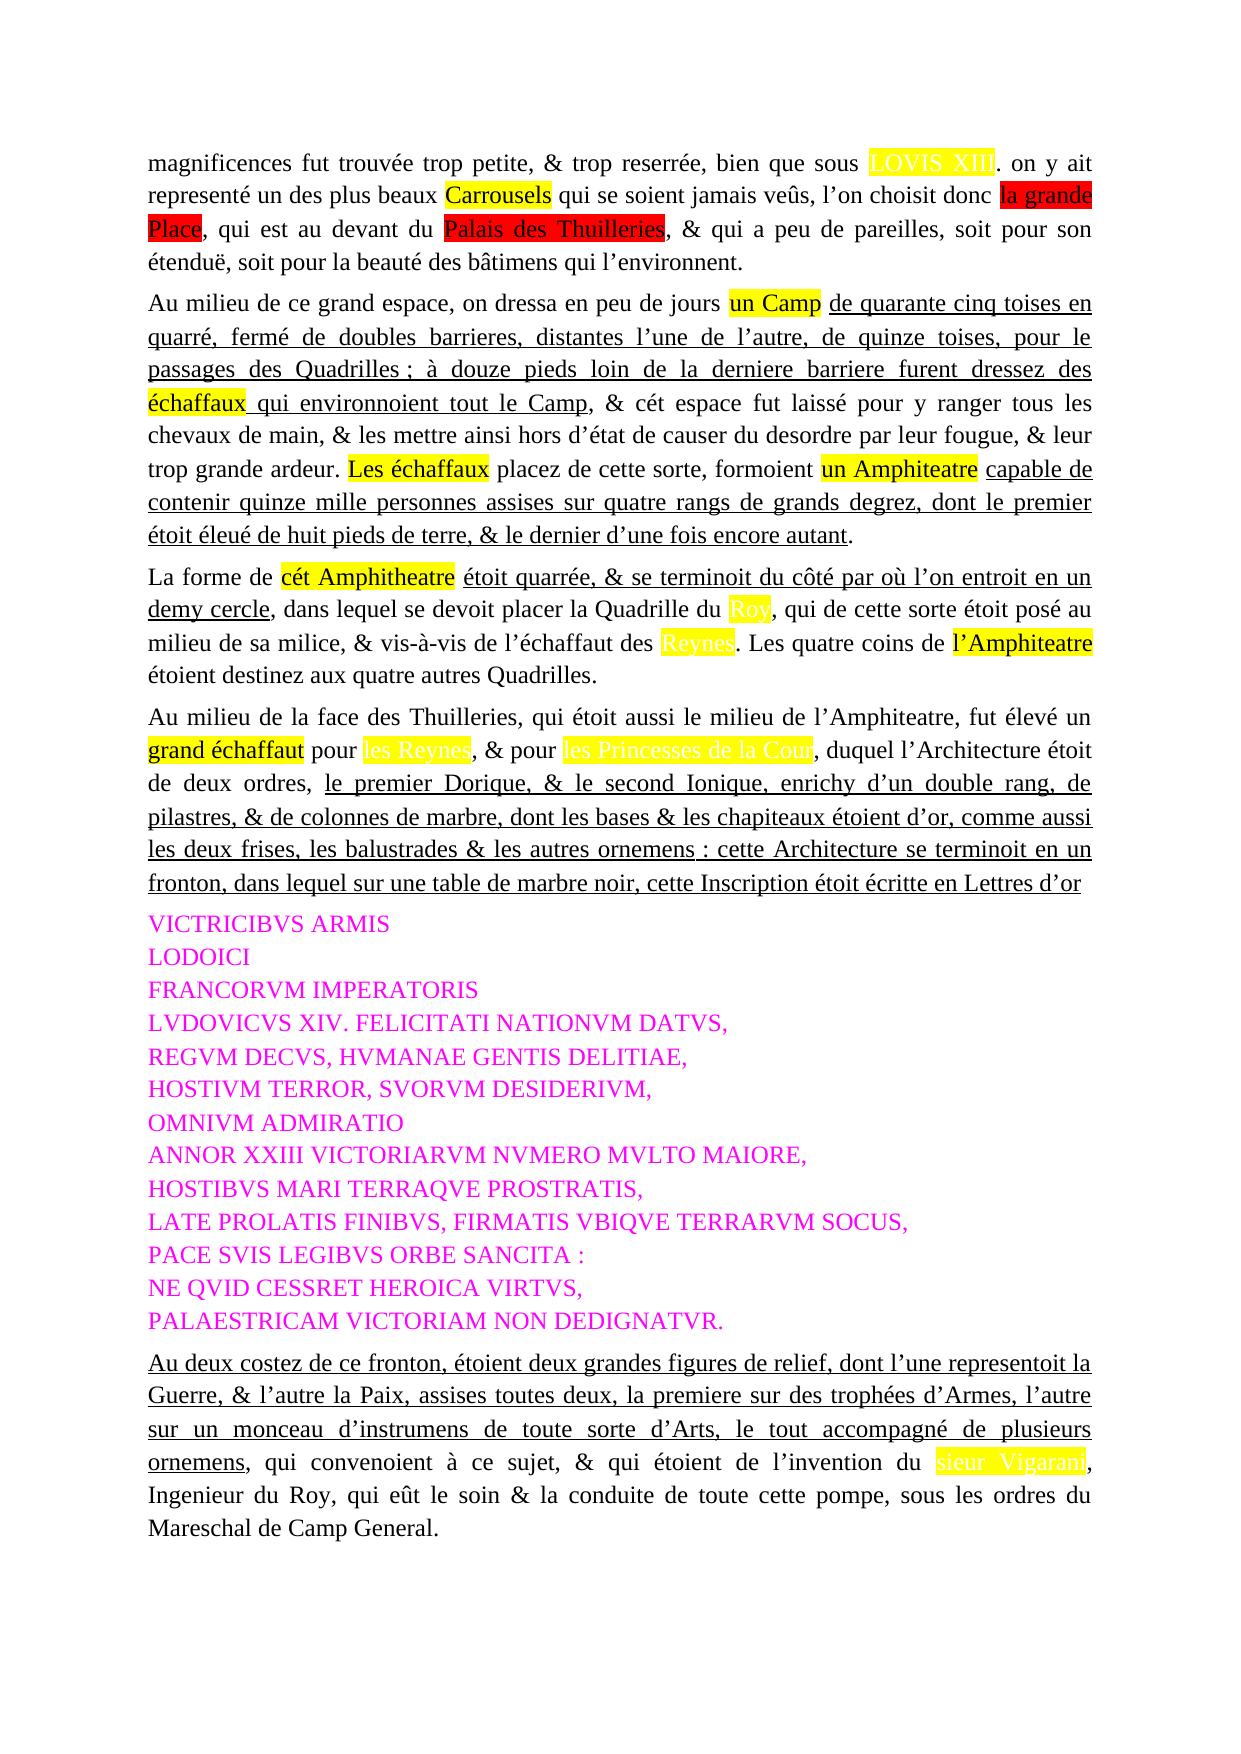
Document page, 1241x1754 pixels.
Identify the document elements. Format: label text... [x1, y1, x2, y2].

text Au milieu de ce grand espace, on dressa en peu de jours un Camp de quarante cinq toises en quarré, fermé de doubles barrieres, distantes l’une de l’autre, de quinze toises, pour le passages des Quadrilles ; à douze pieds loin de la derniere barriere furent dressez des échaffaux qui environnoient tout le Camp, & cét espace fut laissé pour y ranger tous les chevaux de main, & les mettre ainsi hors d’état de causer du desordre par leur fougue, & leur trop grande ardeur. Les échaffaux placez de cette sorte, formoient un Amphiteatre capable de contenir quinze mille personnes assises sur quatre rangs de grands degrez, dont le premier étoit éleué de huit pieds de terre, & le dernier d’une fois encore autant. [148, 288, 1093, 548]
text VICTRICIBVS ARMIS LODOICI FRANCORVM IMPERATORIS LVDOVICVS XIV. FELICITATI NATIONVM DATVS, REGVM DECVS, HVMANAE GENTIS DELITIAE, HOSTIVM TERROR, SVORVM DESIDERIVM, OMNIVM ADMIRATIO ANNOR XXIII VICTORIARVM NVMERO MVLTO MAIORE, HOSTIBVS MARI TERRAQVE PROSTRATIS, LATE PROLATIS FINIBVS, FIRMATIS VBIQVE TERRARVM SOCUS, PACE SVIS LEGIBVS ORBE SANCITA : NE QVID CESSRET HEROICA VIRTVS, PALAESTRICAM VICTORIAM NON DEDIGNATVR. [148, 909, 1093, 1334]
text Au deux costez de ce fronton, étoient deux grandes figures de relief, dont l’une representoit la Guerre, & l’autre la Paix, assises toutes deux, la premiere sur des trophées d’Armes, l’autre sur un monceau d’instrumens de toute sorte d’Arts, le tout accompagné de plusieurs ornemens, qui convenoient à ce sujet, & qui étoient de l’invention du sieur Vigarani, Ingenieur du Roy, qui eût le soin & la conduite de toute cette pompe, sous les ordres du Mareschal de Camp General. [148, 1348, 1093, 1541]
text La forme de cét Amphitheatre étoit quarrée, & se terminoit du côté par où l’on entroit en un demy cercle, dans lequel se devoit placer la Quadrille du Roy, qui de cette sorte étoit posé au milieu de sa milice, & vis-à-vis de l’échaffaut des Reynes. Les quatre coins de l’Amphiteatre étoient destinez aux quatre autres Quadrilles. [148, 562, 1093, 689]
text magnificences fut trouvée trop petite, & trop reserrée, bien que sous LOVIS XIII. on y ait representé un des plus beaux Carrousels qui se soient jamais veûs, l’on choisit donc la grande Place, qui est au devant du Palais des Thuilleries, & qui a peu de pareilles, soit pour son étenduë, soit pour la beauté des bâtimens qui l’environnent. [148, 148, 1093, 275]
text Au milieu de la face des Thuilleries, qui étoit aussi le milieu de l’Amphiteatre, fut élevé un grand échaffaut pour les Reynes, & pour les Princesses de la Cour, duquel l’Architecture étoit de deux ordres, le premier Dorique, & le second Ionique, enrichy d’un double rang, de pilastres, & de colonnes de marbre, dont les bases & les chapiteaux étoient d’or, comme aussi [148, 702, 1093, 827]
text les deux frises, les balustrades & les autres ornemens : cette Architecture se terminoit en un fronton, dans lequel sur une table de marbre noir, cette Inscription étoit écritte en Lettres d’or [148, 828, 1093, 896]
